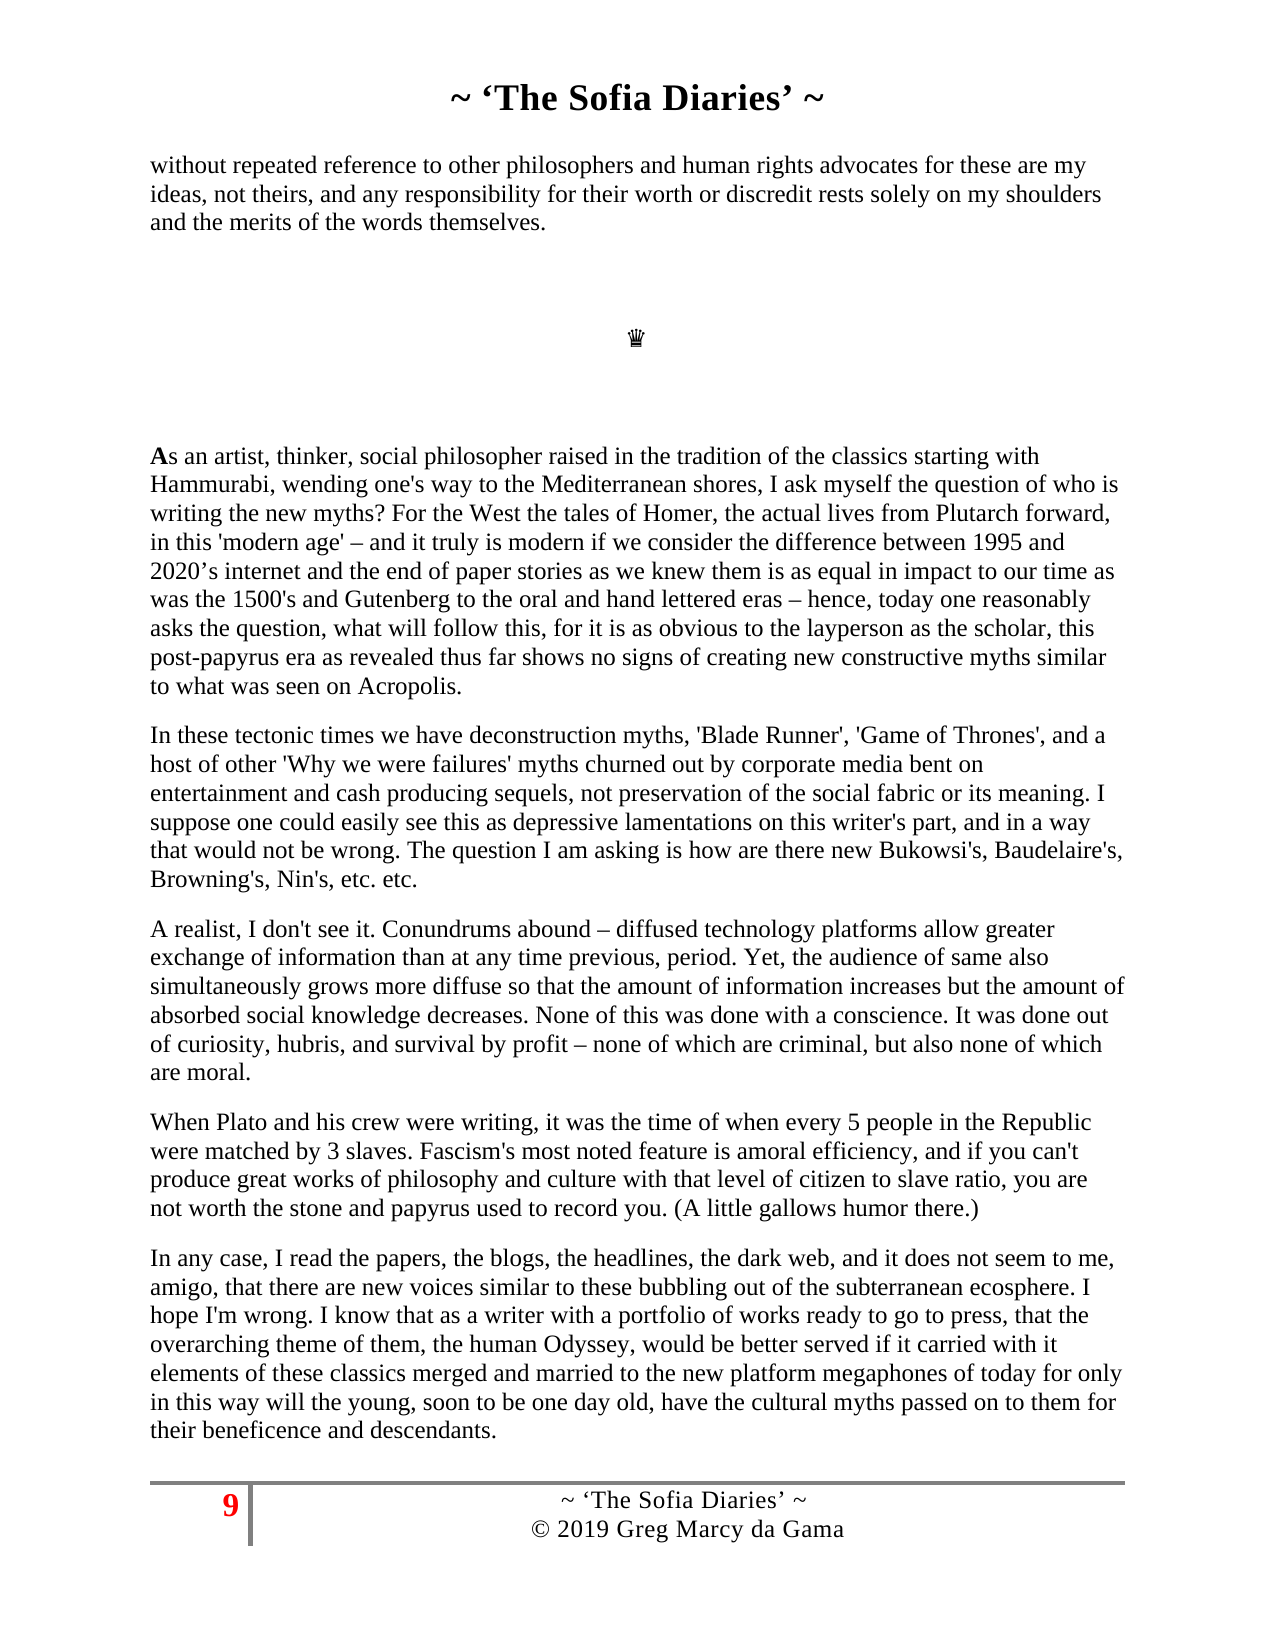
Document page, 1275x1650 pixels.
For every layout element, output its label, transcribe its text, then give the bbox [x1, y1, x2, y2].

text When Plato and his crew were writing, it was the time of when every 5 people in the Republic were matched by 3 slaves. Fascism's most noted feature is amoral efficiency, and if you can't produce great works of philosophy and culture with that level of citizen to slave ratio, you are not worth the stone and papyrus used to record you. (A little gallows humor there.) [150, 1107, 1125, 1222]
text ♛ As an artist, thinker, social philosopher raised in the tradition of the classics starting with Hammurabi, wending one's way to the Mediterranean shores, I ask myself the question of who is writing the new myths? For the West the tales of Homer, the actual lives from Plutarch forward, in this 'modern age' – and it truly is modern if we consider the difference between 1995 and 2020’s internet and the end of paper stories as we knew them is as equal in impact to our time as was the 1500's and Gutenberg to the oral and hand lettered eras – hence, today one reasonably asks the question, what will follow this, for it is as obvious to the layperson as the scholar, this post-papyrus era as revealed thus far shows no signs of creating new constructive myths similar to what was seen on Acropolis. [150, 321, 1125, 699]
text A realist, I don't see it. Conundrums abound – diffused technology platforms allow greater exchange of information than at any time previous, period. Yet, the audience of same also simultaneously grows more diffuse so that the amount of information increases but the amount of absorbed social knowledge decreases. None of this was done with a conscience. It was done out of curiosity, hubris, and survival by profit – none of which are criminal, but also none of which are moral. [150, 914, 1125, 1086]
text without repeated reference to other philosophers and human rights advocates for these are my ideas, not theirs, and any responsibility for their worth or discredit rests solely on my shoulders and the merits of the words themselves. [150, 150, 1125, 294]
text In any case, I read the papers, the blogs, the headlines, the dark web, and it does not seem to me, amigo, that there are new voices similar to these bubbling out of the subterranean ecosphere. I hope I'm wrong. I know that as a writer with a portfolio of works ready to go to press, that the overarching theme of them, the human Odyssey, would be better served if it carried with it elements of these classics merged and married to the new platform megaphones of today for only in this way will the young, soon to be one day old, have the cultural myths passed on to them for their beneficence and descendants. [150, 1243, 1125, 1473]
text In these tectonic times we have deconstruction myths, 'Blade Runner', 'Game of Thrones', and a host of other 'Why we were failures' myths churned out by corporate media bent on entertainment and cash producing sequels, not preservation of the social fabric or its meaning. I suppose one could easily see this as depressive lamentations on this writer's part, and in a way that would not be wrong. The question I am asking is how are there new Bukowsi's, Baudelaire's, Browning's, Nin's, etc. etc. [150, 720, 1125, 893]
